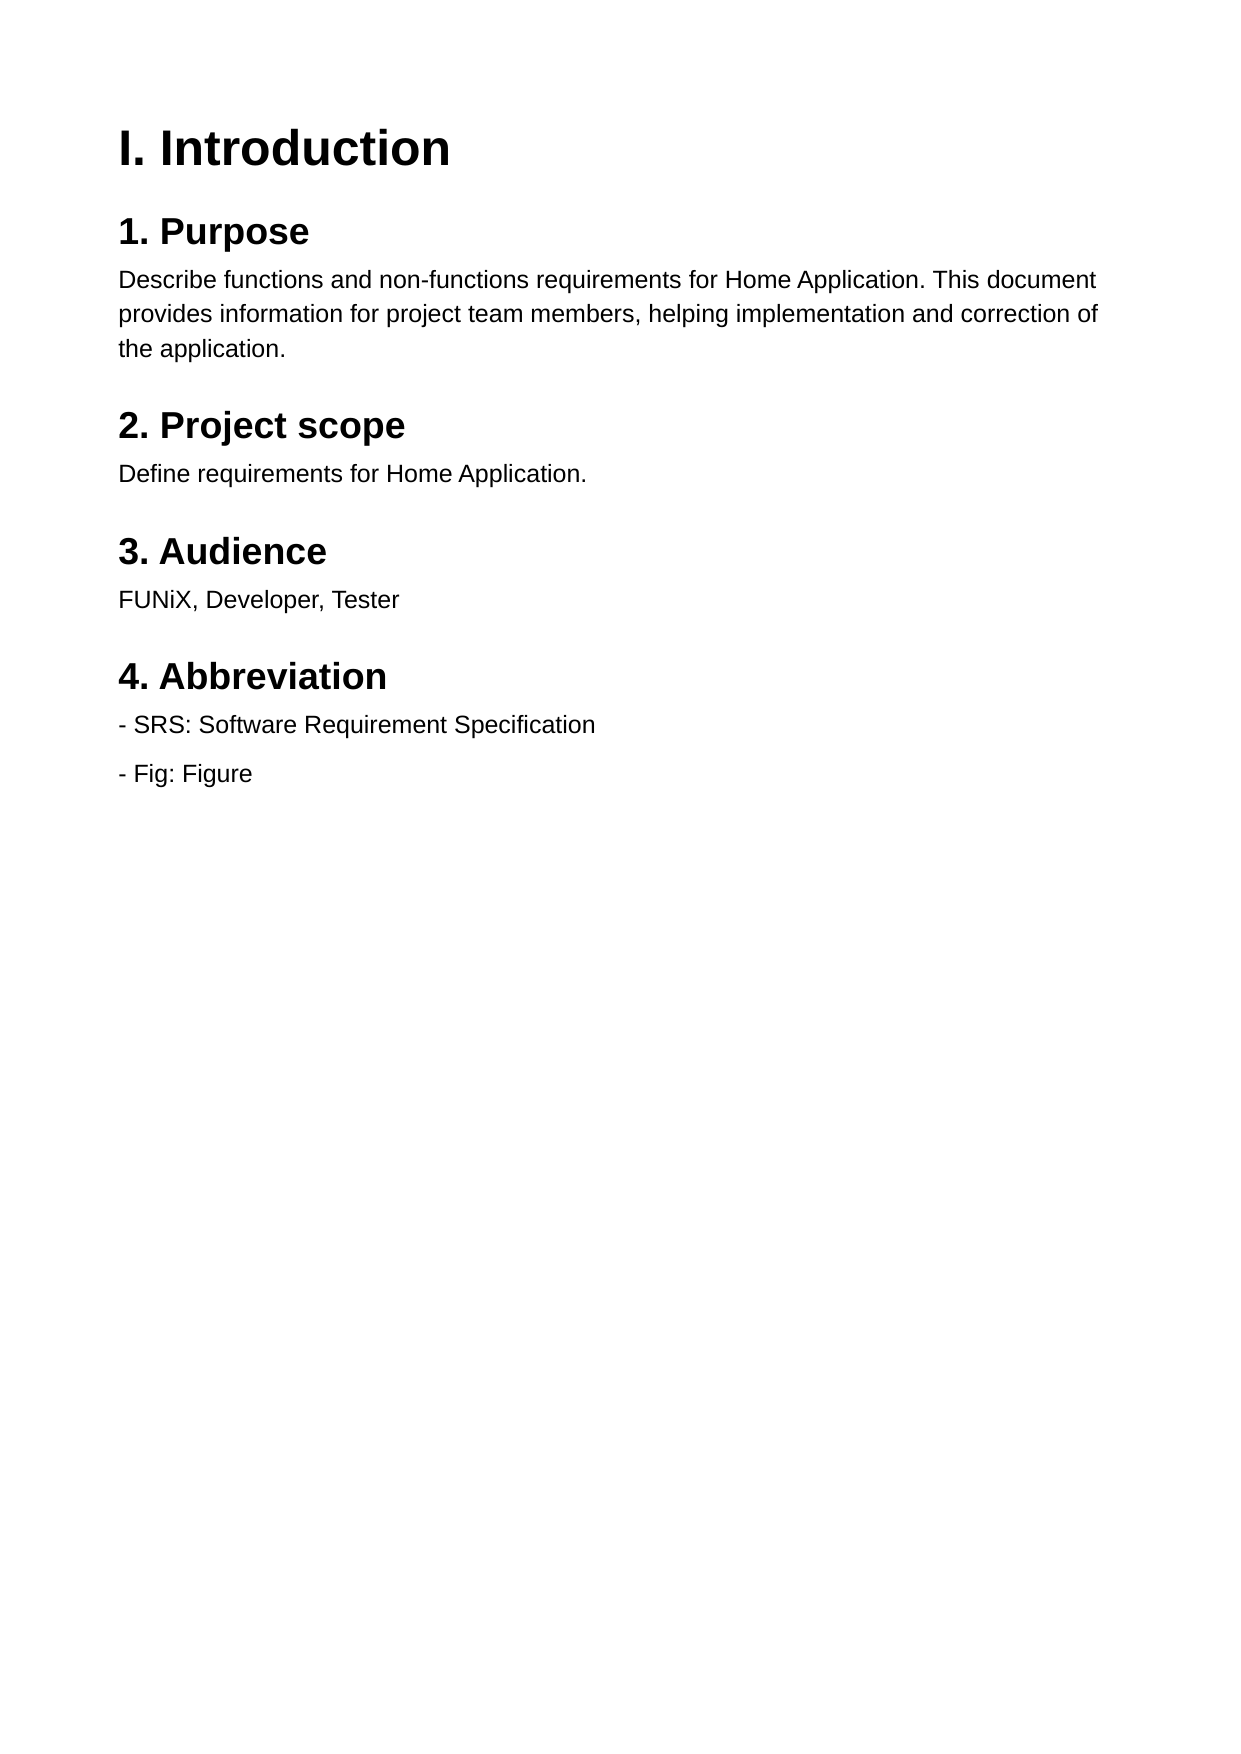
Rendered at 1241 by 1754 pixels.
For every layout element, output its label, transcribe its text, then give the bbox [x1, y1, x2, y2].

subtitle 1. Purpose [118, 209, 1122, 252]
text Describe functions and non-functions requirements for Home Application. This document provides information for project team members, helping implementation and correction of the application. [118, 264, 1122, 362]
text Define requirements for Home Application. [118, 459, 1122, 488]
text - SRS: Software Requirement Specification [118, 710, 1122, 739]
text FUNiX, Developer, Tester [118, 584, 1122, 613]
subtitle 4. Abbreviation [118, 654, 1122, 698]
subtitle 2. Project scope [118, 403, 1122, 447]
subtitle 3. Audience [118, 529, 1122, 572]
subtitle I. Introduction [118, 118, 1122, 176]
text - Fig: Figure [118, 759, 1122, 788]
